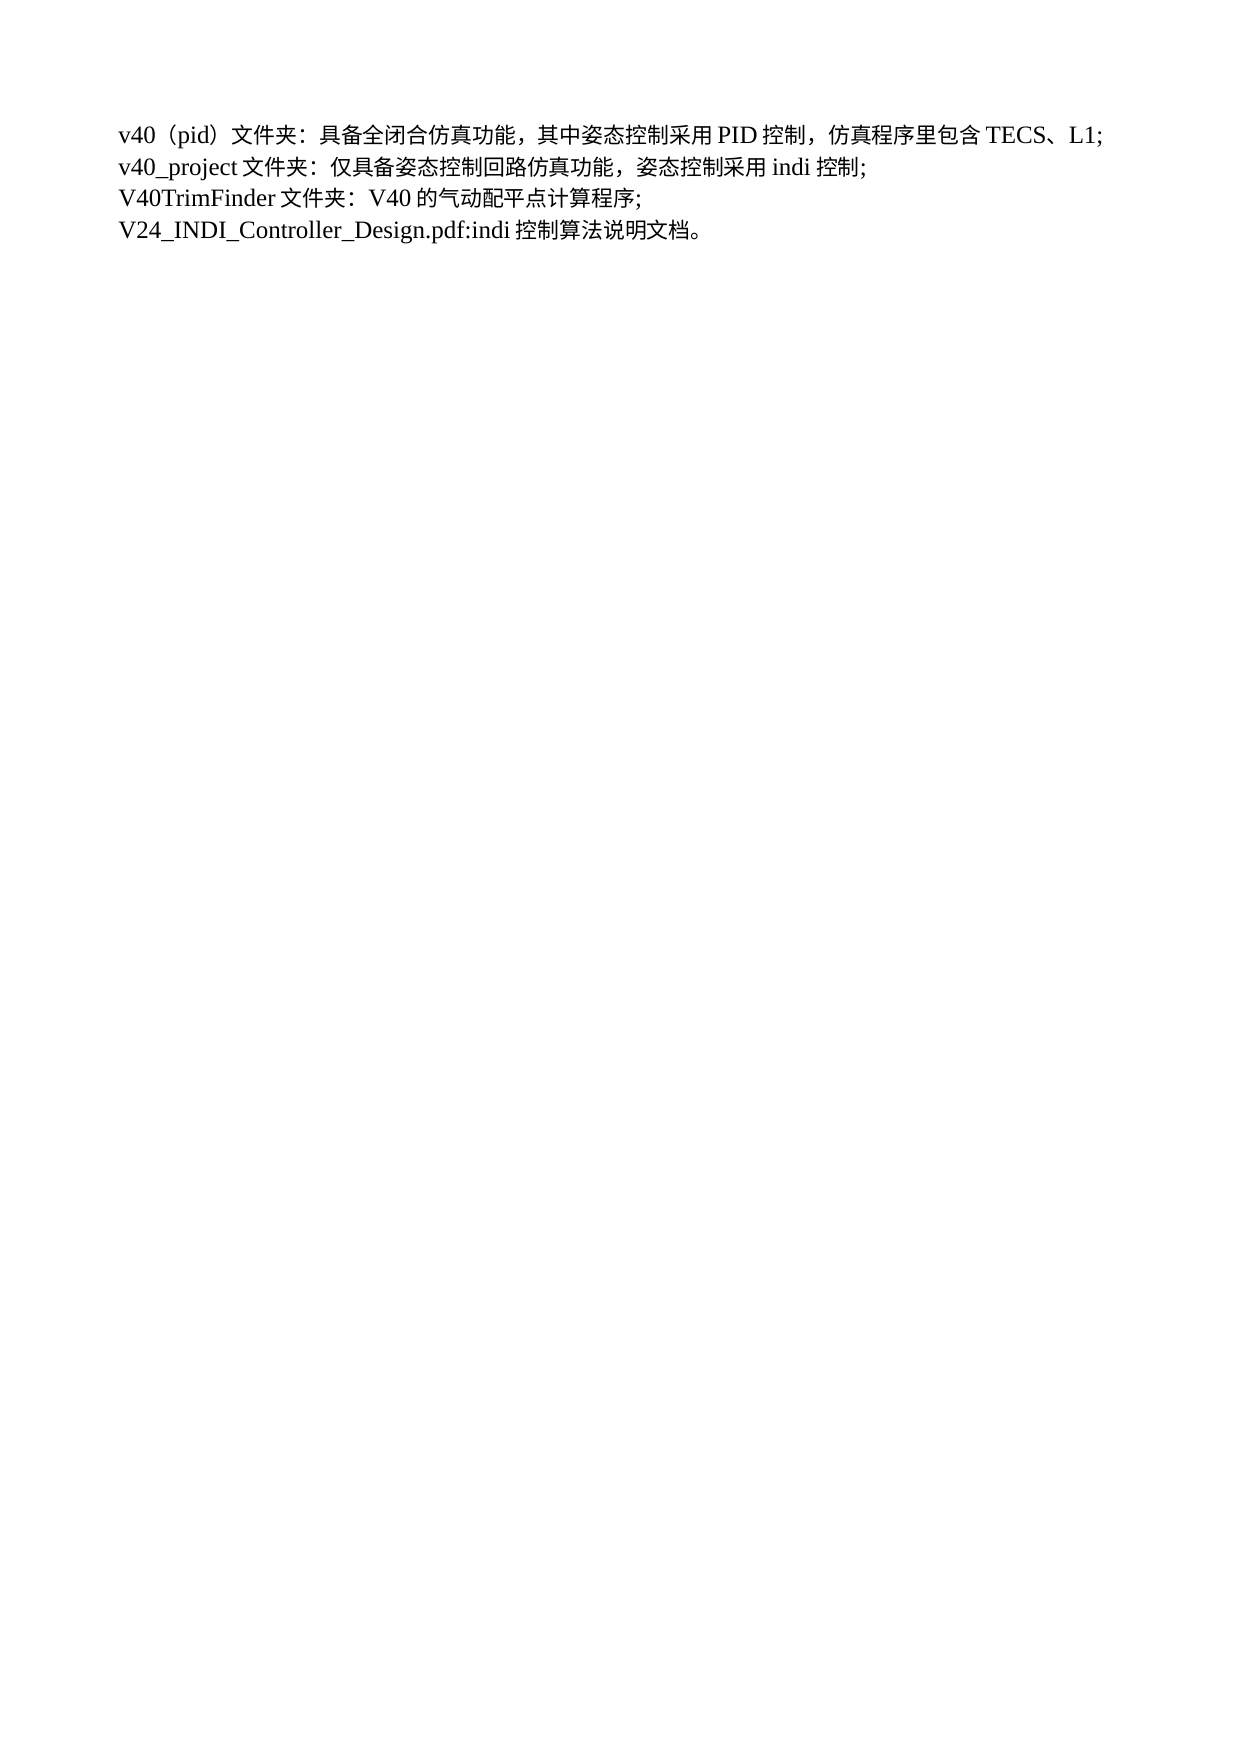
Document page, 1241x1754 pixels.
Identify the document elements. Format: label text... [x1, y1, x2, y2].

text v40（pid）文件夹：具备全闭合仿真功能，其中姿态控制采用PID控制，仿真程序里包含TECS、L1; [118, 118, 1122, 150]
text v40_project文件夹：仅具备姿态控制回路仿真功能，姿态控制采用indi控制; [118, 150, 1122, 181]
text V24_INDI_Controller_Design.pdf:indi控制算法说明文档。 [118, 213, 1122, 245]
text V40TrimFinder文件夹：V40的气动配平点计算程序; [118, 181, 1122, 213]
